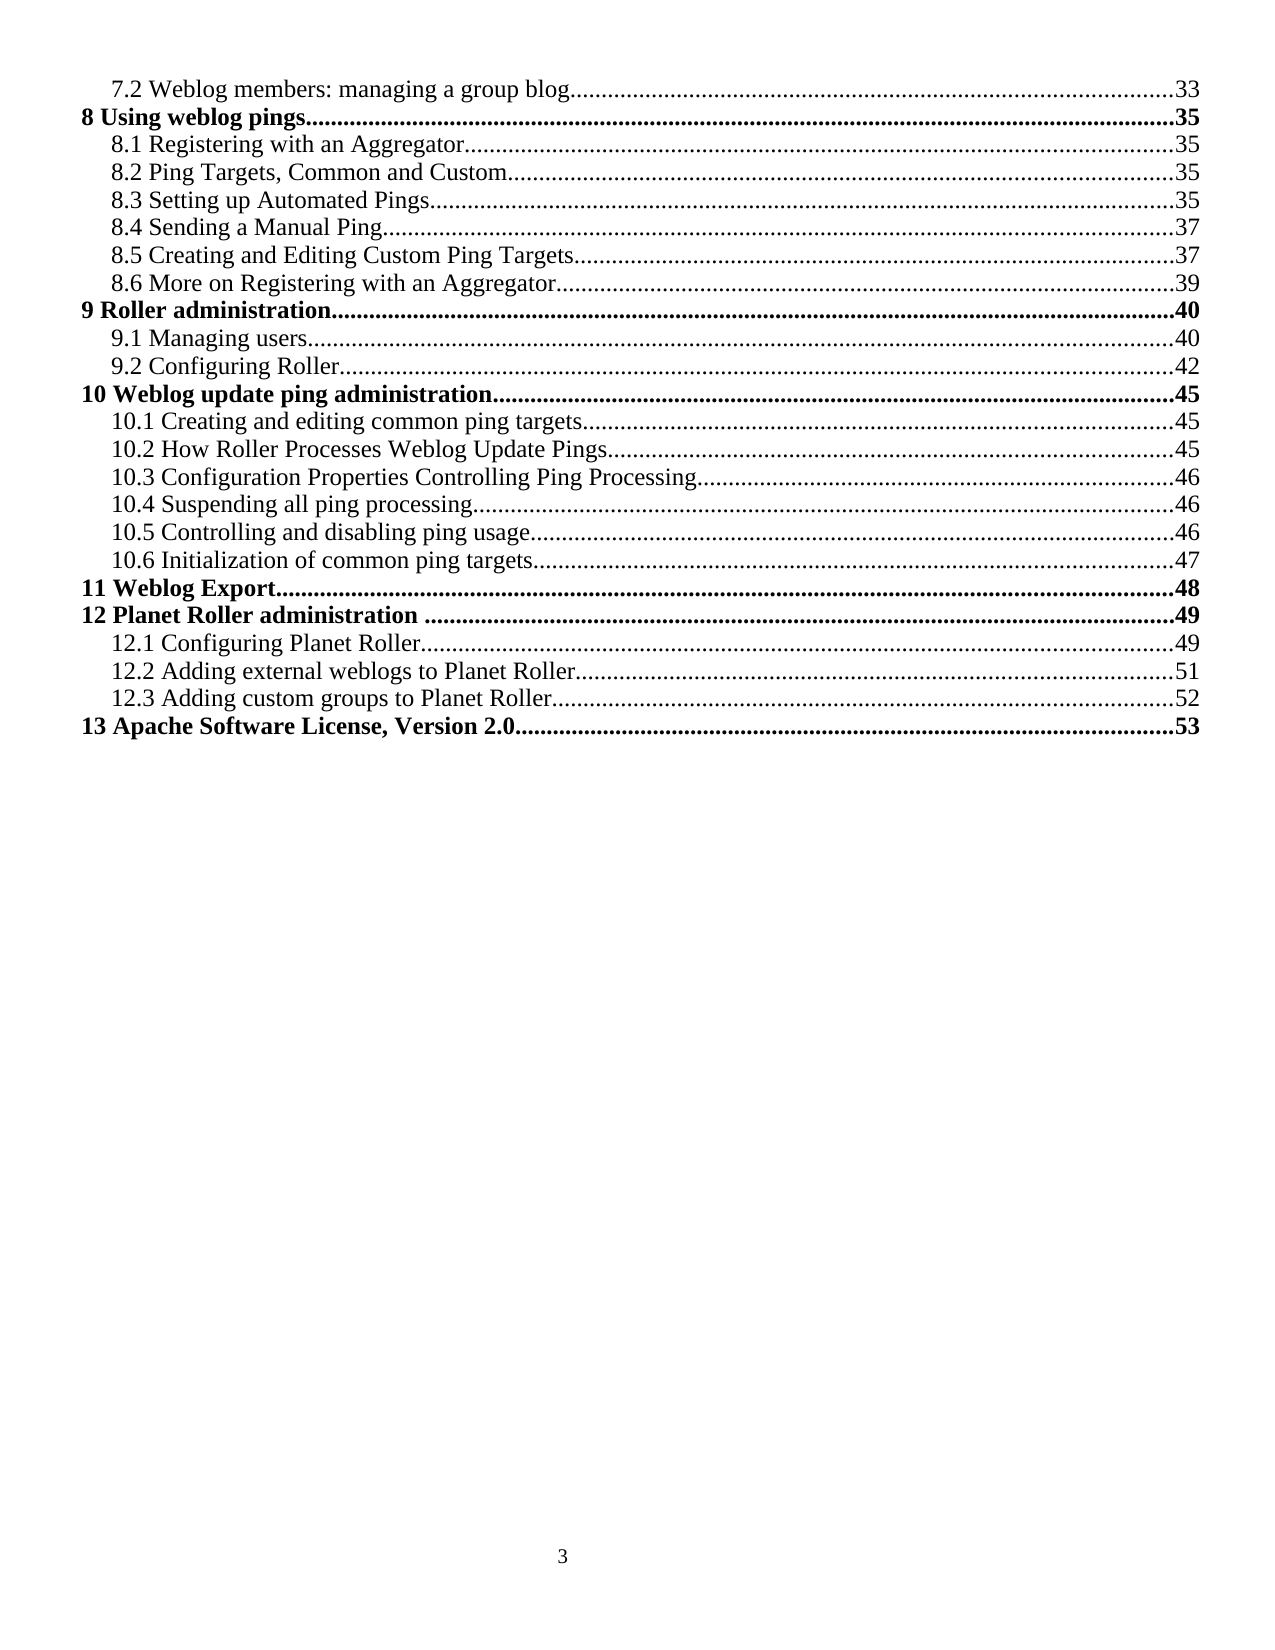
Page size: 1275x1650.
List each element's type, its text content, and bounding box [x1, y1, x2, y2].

text 8.4 Sending a Manual Ping 37 [104, 213, 1200, 241]
text 10.1 Creating and editing common ping targets 45 [104, 407, 1200, 435]
text 11 Weblog Export 48 [75, 574, 1200, 601]
text 10.2 How Roller Processes Weblog Update Pings 45 [104, 435, 1200, 463]
text 10.3 Configuration Properties Controlling Ping Processing 46 [104, 463, 1200, 491]
text 8 Using weblog pings 35 [75, 103, 1200, 130]
text 8.3 Setting up Automated Pings 35 [104, 186, 1200, 213]
text 10.6 Initialization of common ping targets 47 [104, 546, 1200, 574]
text 8.5 Creating and Editing Custom Ping Targets 37 [104, 241, 1200, 269]
text 8.1 Registering with an Aggregator 35 [104, 130, 1200, 158]
text 12.3 Adding custom groups to Planet Roller 52 [104, 684, 1200, 712]
text 9.2 Configuring Roller 42 [104, 352, 1200, 380]
text 12 Planet Roller administration 49 [75, 601, 1200, 629]
text 12.2 Adding external weblogs to Planet Roller 51 [104, 657, 1200, 684]
text 9.1 Managing users 40 [104, 324, 1200, 352]
text 10.4 Suspending all ping processing 46 [104, 491, 1200, 518]
text 12.1 Configuring Planet Roller 49 [104, 629, 1200, 657]
text 9 Roller administration 40 [75, 297, 1200, 324]
text 7.2 Weblog members: managing a group blog 33 [104, 75, 1200, 103]
text 8.6 More on Registering with an Aggregator 39 [104, 269, 1200, 297]
text 8.2 Ping Targets, Common and Custom 35 [104, 158, 1200, 186]
text 10 Weblog update ping administration 45 [75, 380, 1200, 407]
text 10.5 Controlling and disabling ping usage 46 [104, 518, 1200, 546]
text 13 Apache Software License, Version 2.0 53 [75, 712, 1200, 740]
